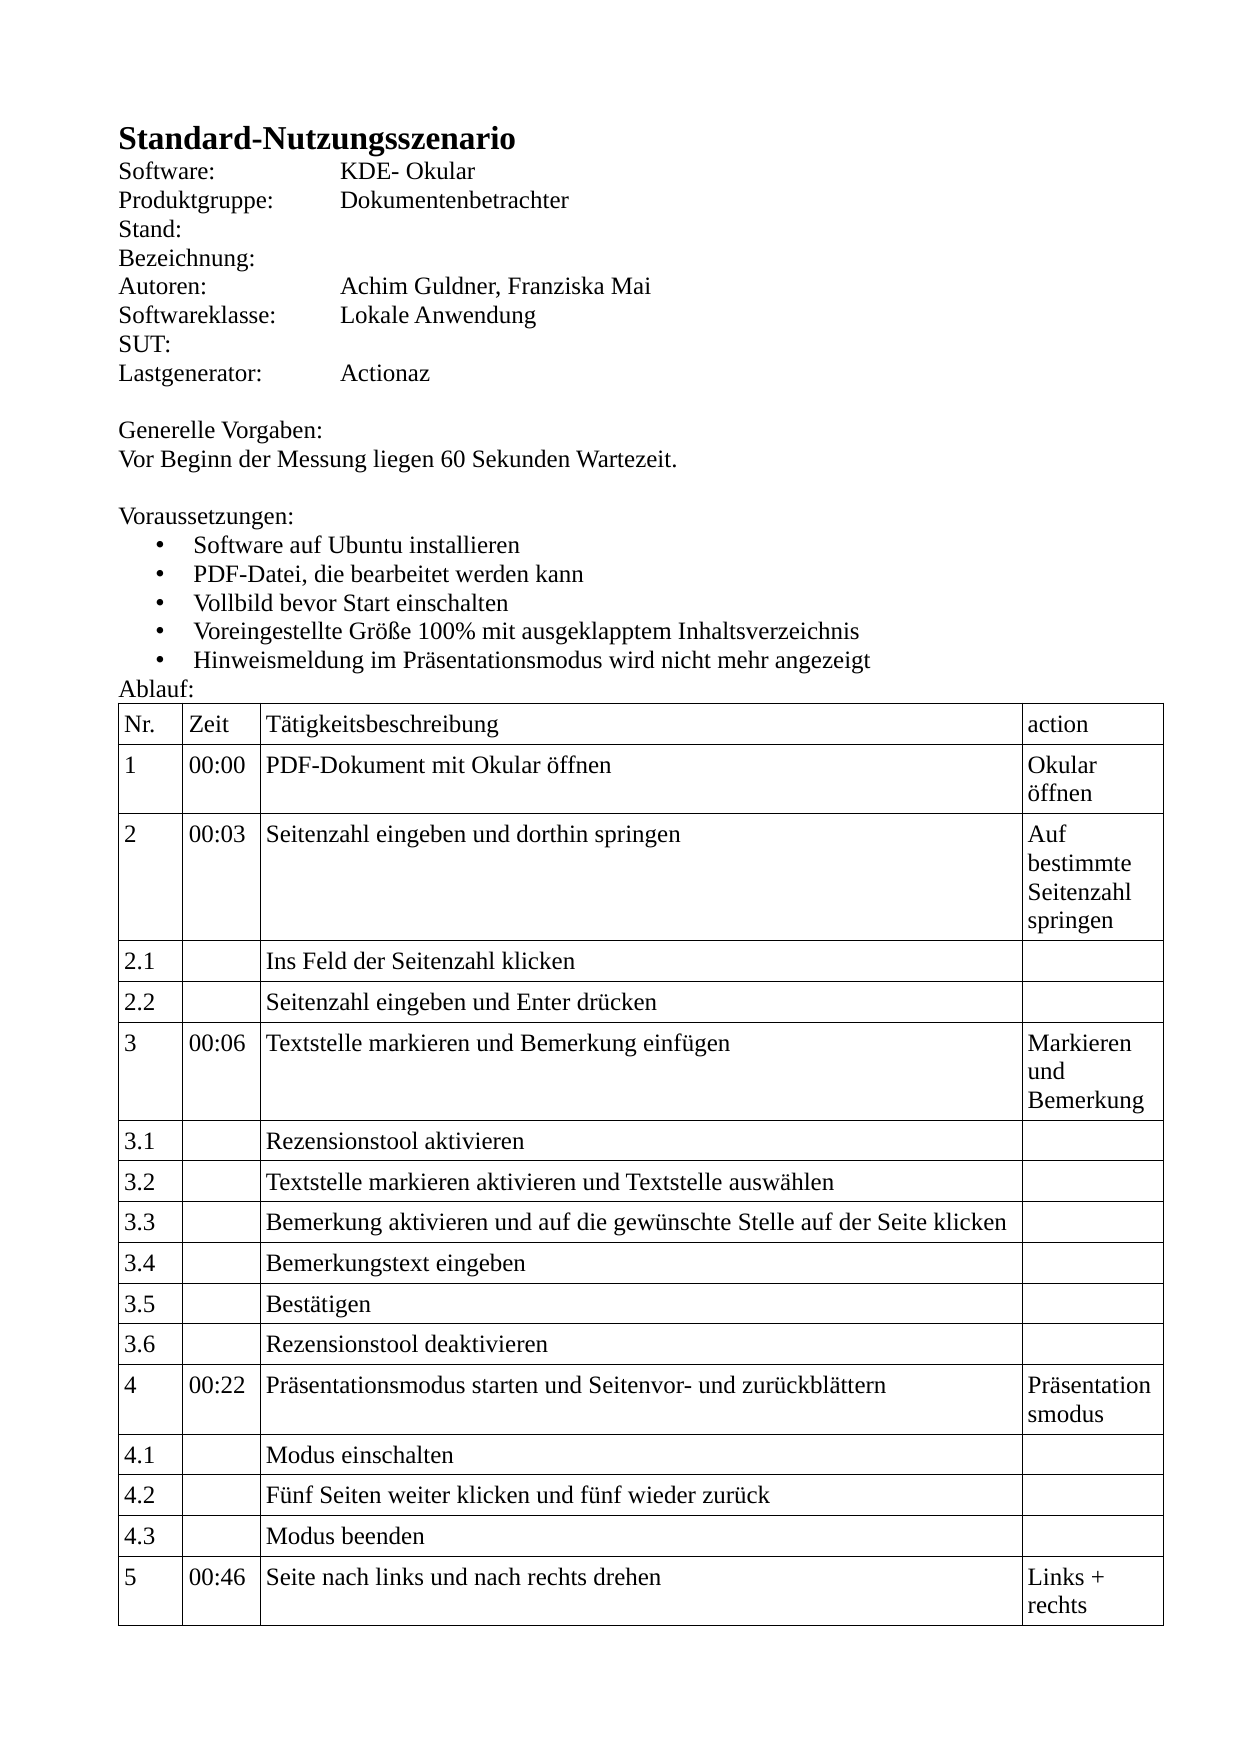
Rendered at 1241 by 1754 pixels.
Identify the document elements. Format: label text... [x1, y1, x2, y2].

table_cell Textstelle markieren und Bemerkung einfügen [261, 1023, 1022, 1119]
table_cell 00:22 [183, 1365, 260, 1433]
table_cell Textstelle markieren aktivieren und Textstelle auswählen [261, 1161, 1022, 1201]
text Software: KDE- Okular [118, 156, 1122, 185]
table_cell [1023, 1516, 1163, 1556]
table_cell [1023, 1243, 1163, 1282]
table_cell Ins Feld der Seitenzahl klicken [261, 941, 1022, 981]
list Voreingestellte Größe 100% mit ausgeklapptem Inhaltsverzeichnis [156, 616, 1122, 645]
table_cell Okular öffnen [1023, 745, 1163, 813]
table_cell [1023, 1202, 1163, 1242]
table_cell 5 [119, 1557, 182, 1625]
list PDF-Datei, die bearbeitet werden kann [156, 559, 1122, 588]
table_cell 4.3 [119, 1516, 182, 1556]
table_cell Rezensionstool aktivieren [261, 1121, 1022, 1160]
table_cell [183, 1435, 260, 1474]
table_cell [1023, 1284, 1163, 1323]
table_cell Markieren und Bemerkung [1023, 1023, 1163, 1119]
table_header Zeit [183, 704, 260, 743]
table_cell Bemerkung aktivieren und auf die gewünschte Stelle auf der Seite klicken [261, 1202, 1022, 1242]
table_cell [183, 1284, 260, 1323]
table_cell Präsentationsmodus [1023, 1365, 1163, 1433]
table_cell [1023, 1121, 1163, 1160]
table_cell Präsentationsmodus starten und Seitenvor- und zurückblättern [261, 1365, 1022, 1433]
table_cell [183, 1121, 260, 1160]
table_cell 4 [119, 1365, 182, 1433]
text Produktgruppe: Dokumentenbetrachter [118, 185, 1122, 214]
table_cell 1 [119, 745, 182, 813]
table_cell 00:46 [183, 1557, 260, 1625]
table_cell 3.3 [119, 1202, 182, 1242]
table_header Nr. [119, 704, 182, 743]
table_cell 00:00 [183, 745, 260, 813]
text Ablauf: [118, 674, 1122, 703]
table_cell 2.1 [119, 941, 182, 981]
table_cell 3 [119, 1023, 182, 1119]
table_cell Bestätigen [261, 1284, 1022, 1323]
text Stand: [118, 214, 1122, 243]
table_cell 00:03 [183, 814, 260, 940]
text Standard-Nutzungsszenario [118, 118, 1122, 156]
table_cell 2.2 [119, 982, 182, 1021]
table_cell [183, 1324, 260, 1364]
text Softwareklasse: Lokale Anwendung [118, 300, 1122, 329]
table_cell [183, 941, 260, 981]
text Autoren: Achim Guldner, Franziska Mai [118, 271, 1122, 300]
text Voraussetzungen: [118, 501, 1122, 530]
table_cell [1023, 1324, 1163, 1364]
table_cell Seite nach links und nach rechts drehen [261, 1557, 1022, 1625]
table_cell 3.5 [119, 1284, 182, 1323]
table_cell Seitenzahl eingeben und Enter drücken [261, 982, 1022, 1021]
table_cell Links + rechts [1023, 1557, 1163, 1625]
text Vor Beginn der Messung liegen 60 Sekunden Wartezeit. [118, 444, 1122, 473]
table_cell [1023, 1161, 1163, 1201]
table_cell 3.4 [119, 1243, 182, 1282]
table_cell 3.2 [119, 1161, 182, 1201]
table_cell PDF-Dokument mit Okular öffnen [261, 745, 1022, 813]
list Hinweismeldung im Präsentationsmodus wird nicht mehr angezeigt [156, 645, 1122, 674]
table_cell 00:06 [183, 1023, 260, 1119]
table_cell [183, 1243, 260, 1282]
table_cell [183, 1516, 260, 1556]
table_cell Bemerkungstext eingeben [261, 1243, 1022, 1282]
text Generelle Vorgaben: [118, 415, 1122, 444]
table_cell [183, 1475, 260, 1515]
table_cell 3.1 [119, 1121, 182, 1160]
table_cell Auf bestimmte Seitenzahl springen [1023, 814, 1163, 940]
table_cell Fünf Seiten weiter klicken und fünf wieder zurück [261, 1475, 1022, 1515]
table_cell [183, 1202, 260, 1242]
text Bezeichnung: [118, 243, 1122, 271]
table_cell [1023, 982, 1163, 1021]
list Vollbild bevor Start einschalten [156, 588, 1122, 616]
table_cell [1023, 941, 1163, 981]
table_cell 4.2 [119, 1475, 182, 1515]
text SUT: [118, 329, 1122, 358]
table_cell [183, 1161, 260, 1201]
table_cell [183, 982, 260, 1021]
table_header action [1023, 704, 1163, 743]
table_cell Rezensionstool deaktivieren [261, 1324, 1022, 1364]
text Lastgenerator: Actionaz [118, 358, 1122, 386]
table_cell [1023, 1435, 1163, 1474]
table_cell Modus einschalten [261, 1435, 1022, 1474]
table_cell 2 [119, 814, 182, 940]
table_cell [1023, 1475, 1163, 1515]
table_cell 3.6 [119, 1324, 182, 1364]
table_header Tätigkeitsbeschreibung [261, 704, 1022, 743]
table_cell Seitenzahl eingeben und dorthin springen [261, 814, 1022, 940]
list Software auf Ubuntu installieren [156, 530, 1122, 559]
table_cell Modus beenden [261, 1516, 1022, 1556]
table_cell 4.1 [119, 1435, 182, 1474]
